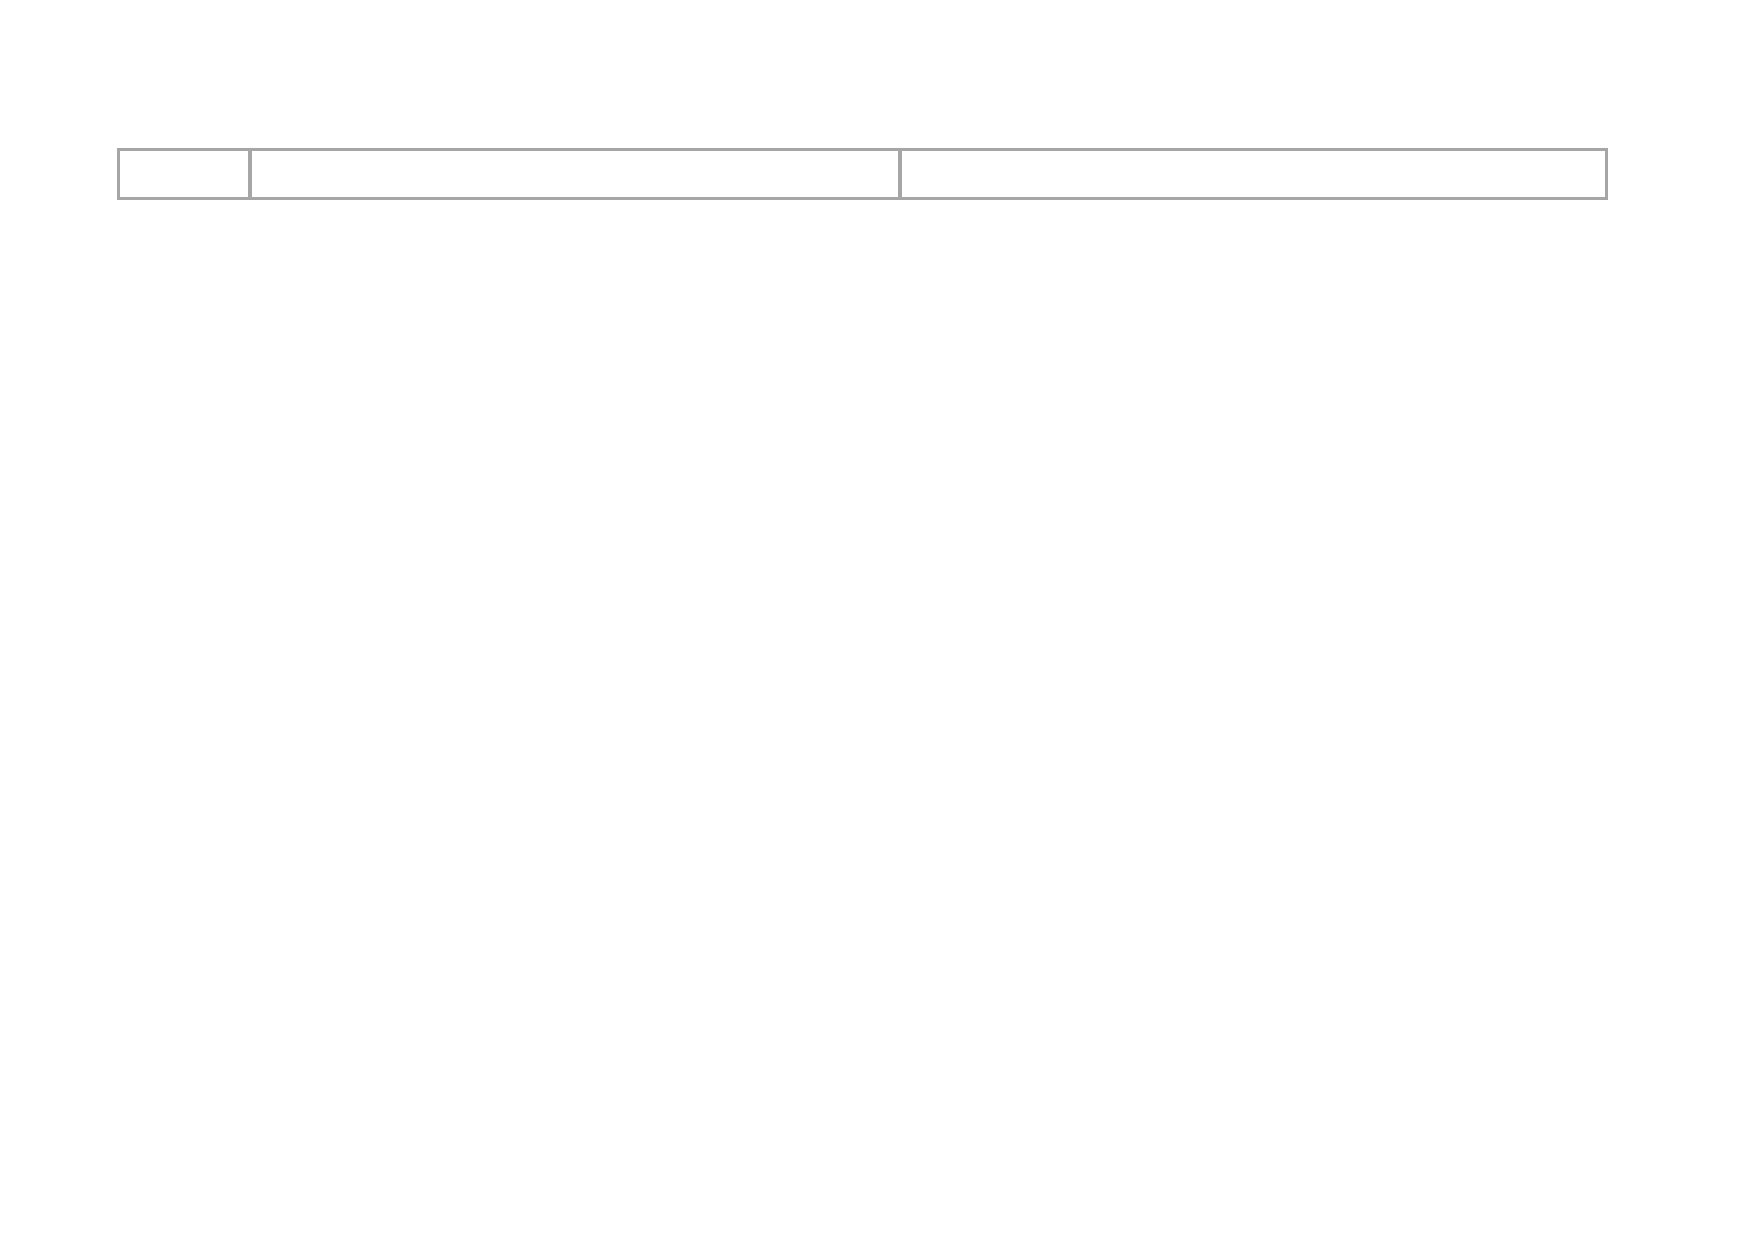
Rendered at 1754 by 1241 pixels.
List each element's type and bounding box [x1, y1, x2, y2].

table_cell [120, 151, 248, 197]
table_cell [252, 151, 898, 197]
table_cell [902, 151, 1605, 197]
